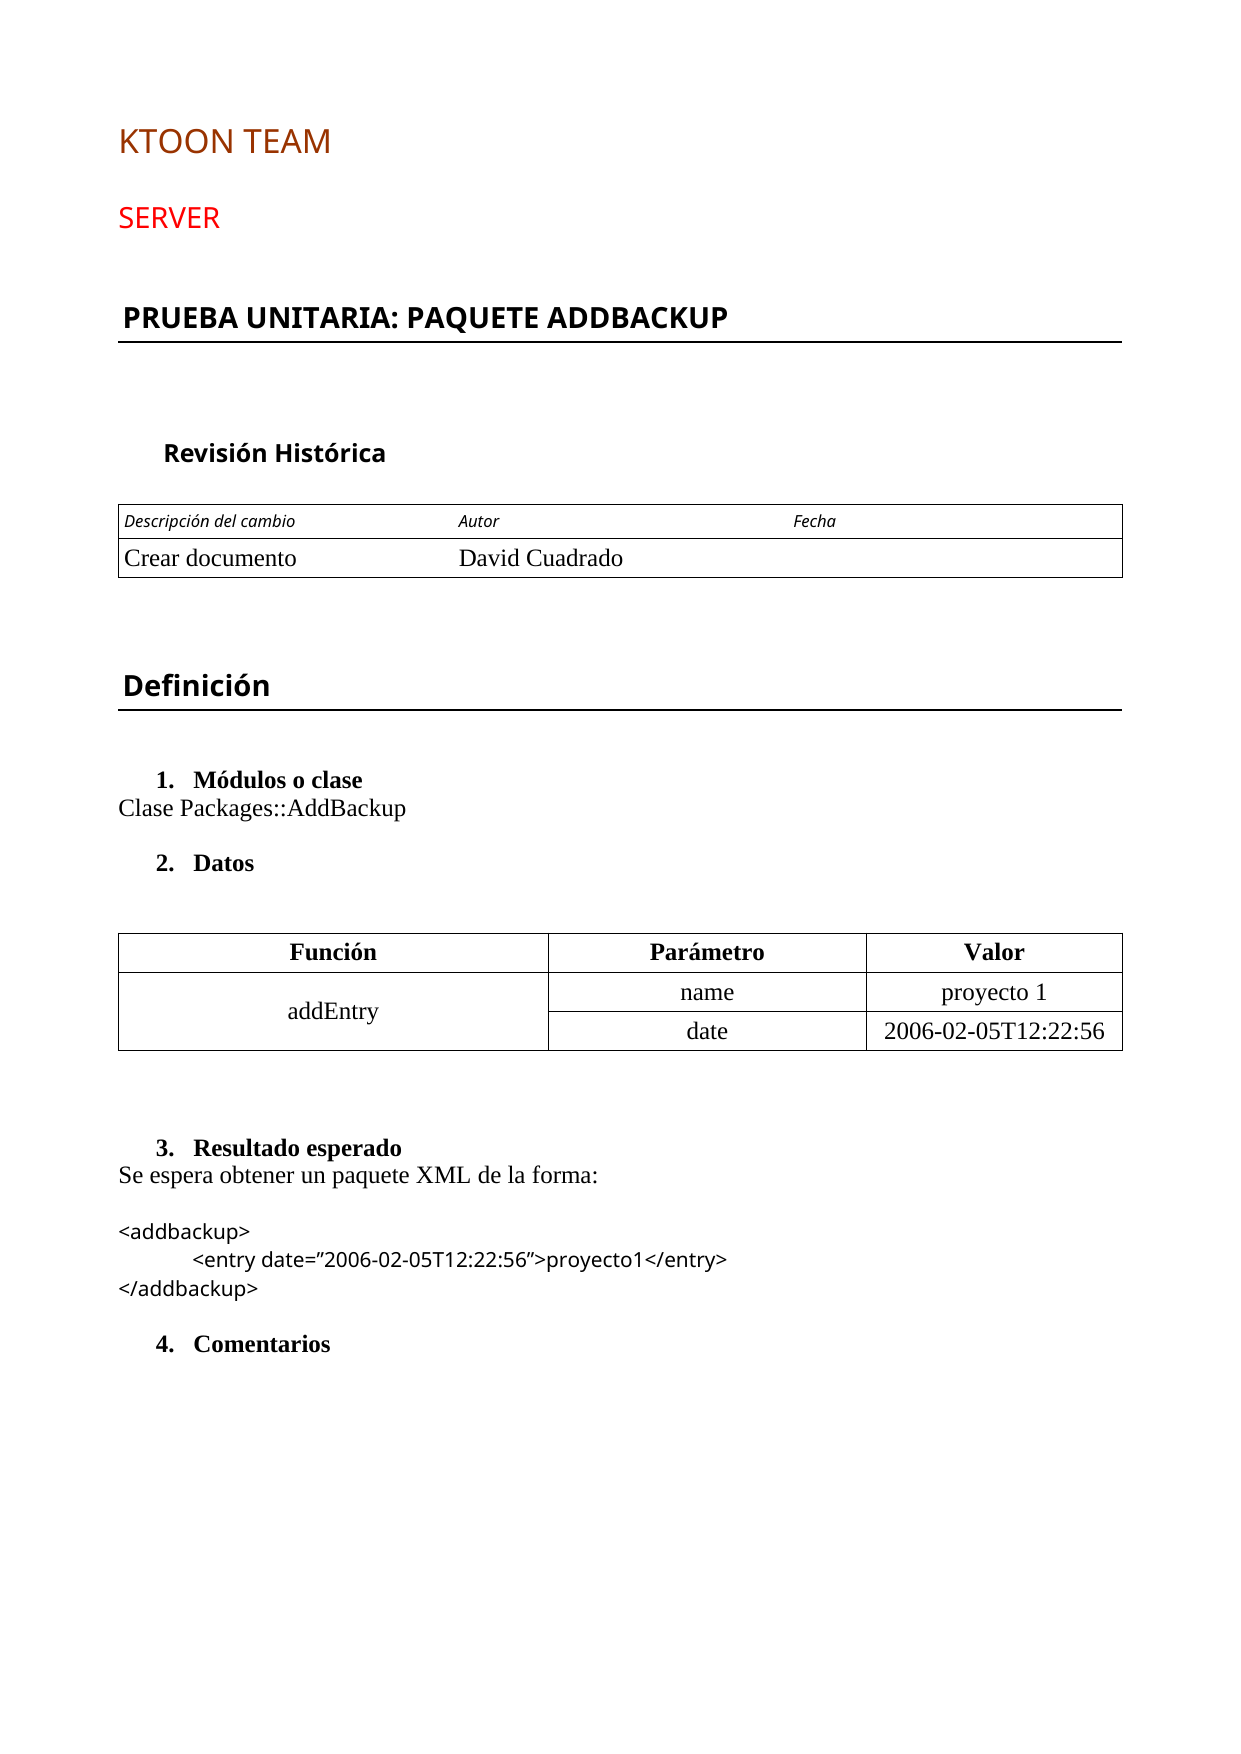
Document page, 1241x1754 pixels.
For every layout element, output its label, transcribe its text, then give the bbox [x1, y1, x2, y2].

table_cell addEntry [119, 973, 548, 1050]
text </addbackup> [118, 1274, 1122, 1302]
text SERVER [118, 198, 1122, 237]
table_header Descripción del cambio [119, 505, 453, 538]
table_cell Crear documento [119, 539, 453, 577]
list Resultado esperado [156, 1134, 1122, 1161]
text PRUEBA UNITARIA: PAQUETE ADDBACKUP [118, 293, 1122, 341]
text <entry date=”2006-02-05T12:22:56”>proyecto1</entry> [118, 1245, 1122, 1274]
table_cell [787, 539, 1122, 577]
text Se espera obtener un paquete XML de la forma: [118, 1161, 1122, 1189]
text KTOON TEAM [118, 118, 1122, 163]
table_header Valor [867, 934, 1122, 972]
table_cell 2006-02-05T12:22:56 [867, 1012, 1122, 1050]
list Módulos o clase [156, 766, 1122, 794]
text <addbackup> [118, 1217, 1122, 1245]
table_header Autor [453, 505, 787, 538]
text Clase Packages::AddBackup [118, 794, 1122, 822]
table_header Fecha [787, 505, 1122, 538]
table_cell David Cuadrado [453, 539, 787, 577]
list Comentarios [156, 1330, 1122, 1357]
table_header name [549, 973, 866, 1011]
table_header Parámetro [549, 934, 866, 972]
table_cell date [549, 1012, 866, 1050]
table_header proyecto 1 [867, 973, 1122, 1011]
subtitle Revisión Histórica [118, 436, 1122, 470]
table_header Función [119, 934, 548, 972]
list Datos [156, 849, 1122, 877]
text Definición [118, 660, 1122, 709]
